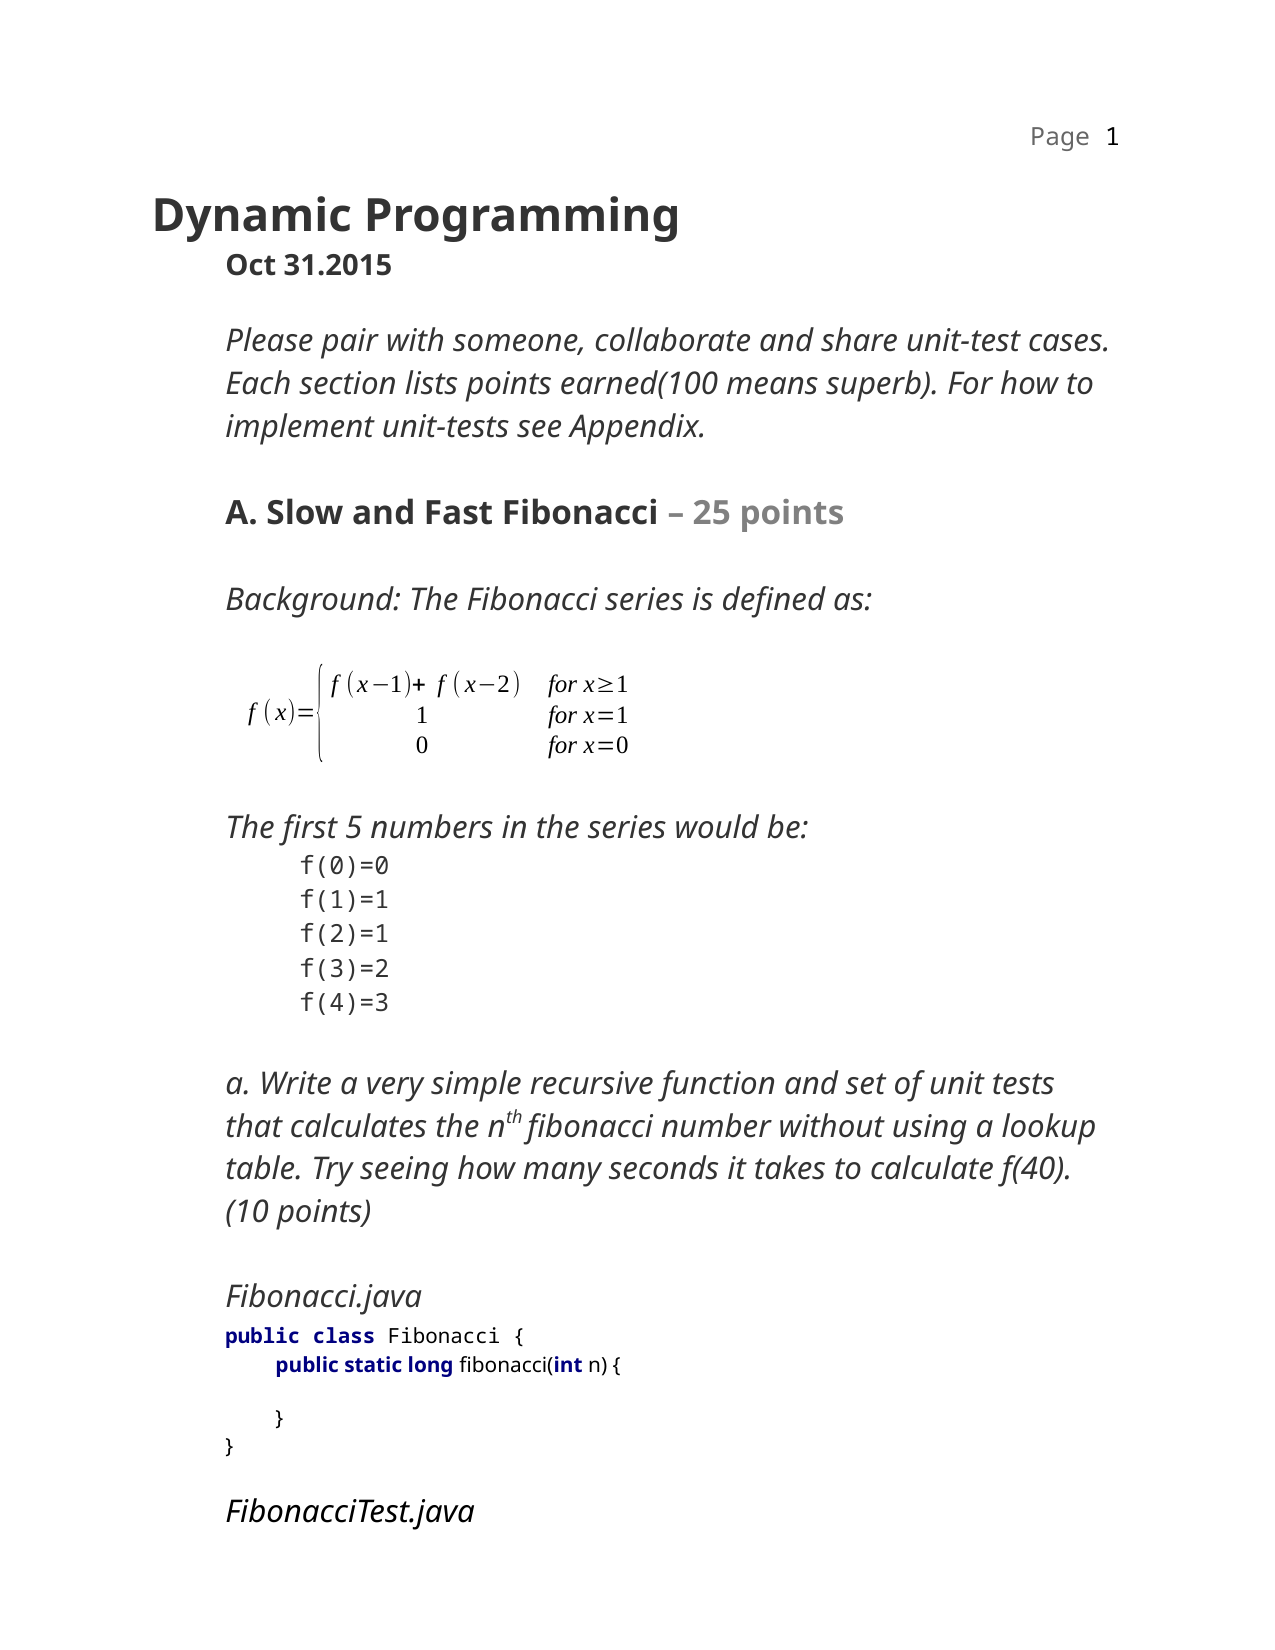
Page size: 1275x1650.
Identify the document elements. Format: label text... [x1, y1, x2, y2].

text f(1)=1 [299, 882, 1119, 916]
text Dynamic Programming Oct 31.2015 [151, 182, 1119, 284]
text Background: The Fibonacci series is defined as: [225, 577, 1119, 619]
text a. Write a very simple recursive function and set of unit tests that calculates the nth fibonacci number without using a lookup table. Try seeing how many seconds it takes to calculate f(40). (10 points) [225, 1061, 1119, 1231]
text Fibonacci.java [225, 1274, 1119, 1317]
text public class Fibonacci { [151, 1317, 1119, 1351]
text Please pair with someone, collaborate and share unit-test cases. Each section lists points earned(100 means superb). For how to implement unit-tests see Appendix. [225, 318, 1119, 446]
text FibonacciTest.java [225, 1489, 1119, 1532]
text } [225, 1403, 1119, 1431]
text } [225, 1431, 1119, 1460]
text public static long fibonacci(int n) { [225, 1351, 1119, 1379]
text f(2)=1 [299, 916, 1119, 950]
text A. Slow and Fast Fibonacci – 25 points [225, 489, 1119, 534]
text The first 5 numbers in the series would be: [225, 805, 1119, 848]
text f(0)=0 [299, 848, 1119, 882]
text f(3)=2 [299, 950, 1119, 984]
text f(4)=3 [299, 984, 1119, 1018]
